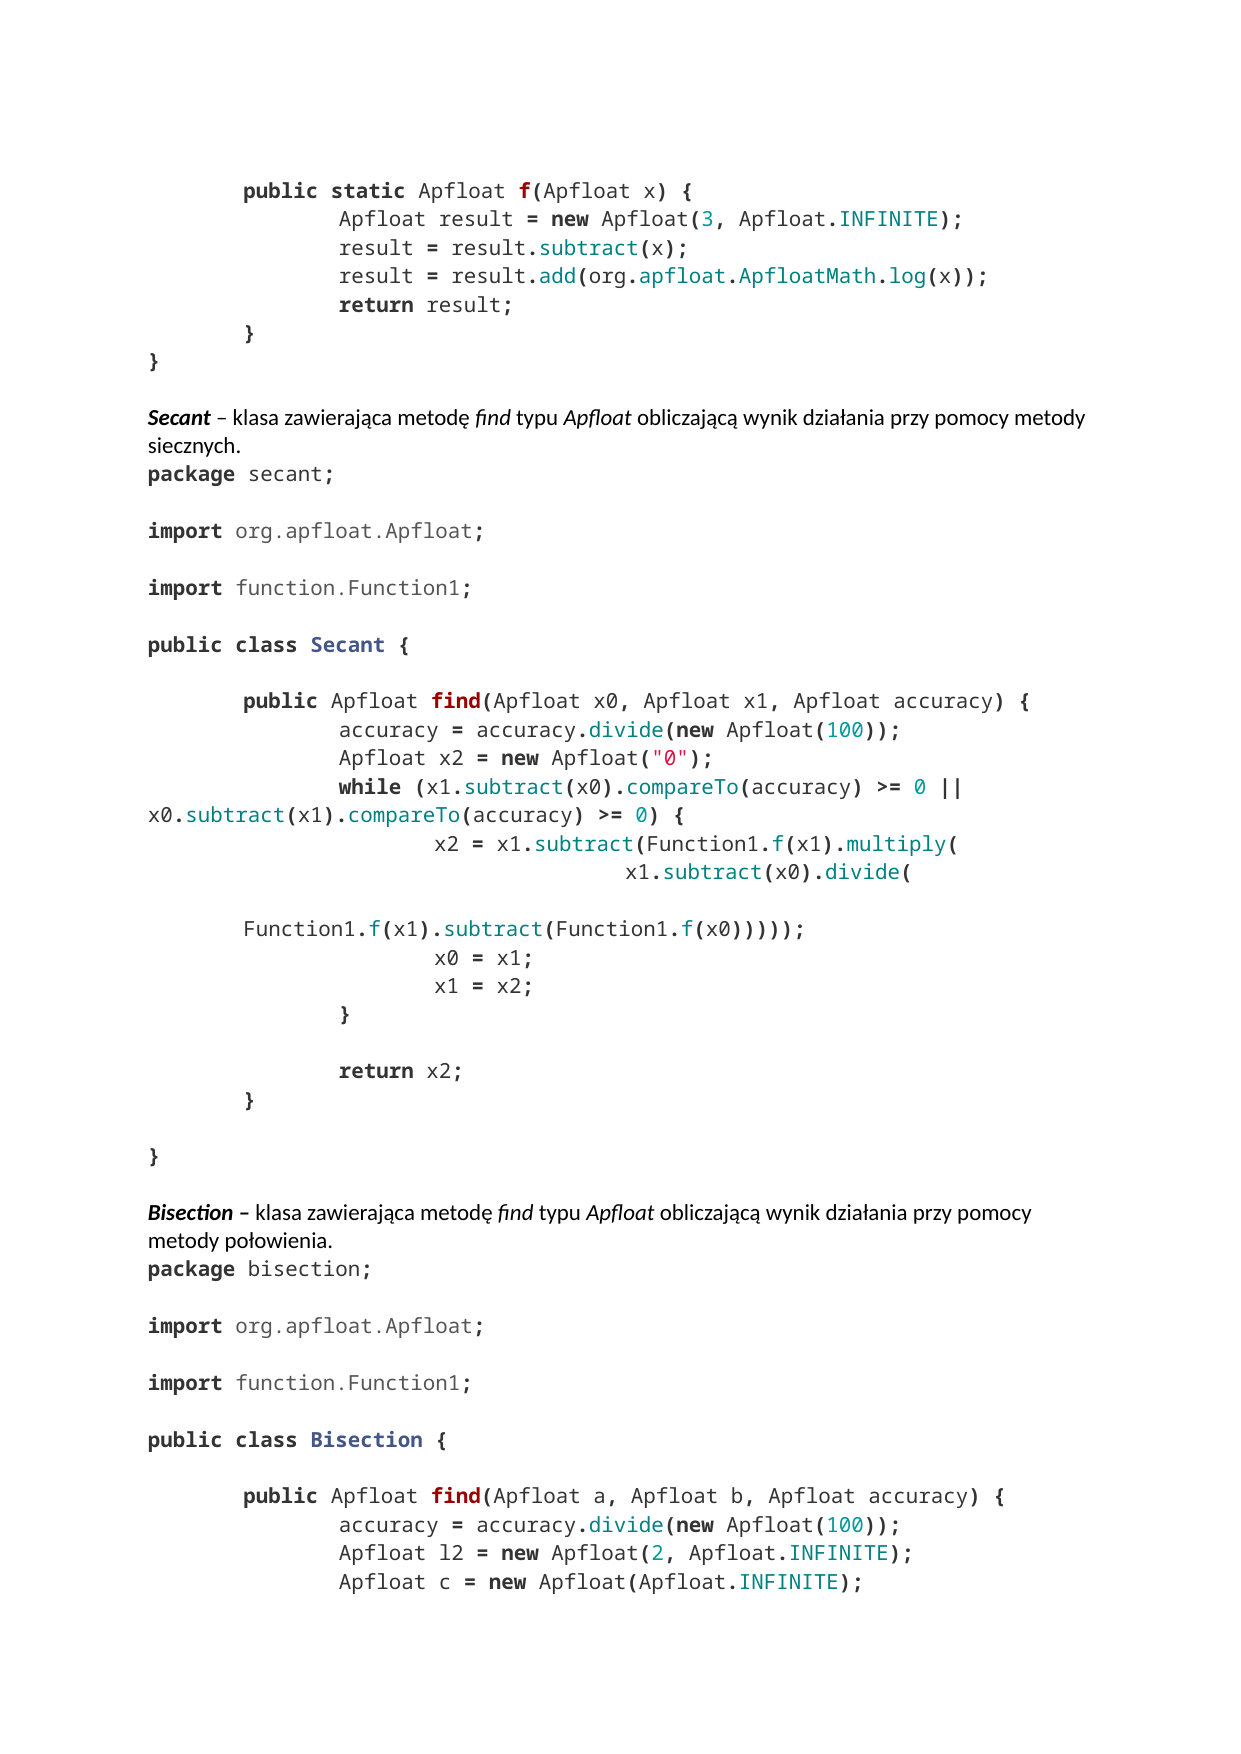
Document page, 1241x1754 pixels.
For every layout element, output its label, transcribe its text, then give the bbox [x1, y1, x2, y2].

text } [148, 999, 1093, 1028]
text } [148, 318, 1093, 347]
text public class Secant { [148, 630, 1093, 658]
text Secant – klasa zawierająca metodę find typu Apfloat obliczającą wynik działania przy pomocy metody siecznych. [148, 403, 1093, 459]
text public Apfloat find(Apfloat x0, Apfloat x1, Apfloat accuracy) { [148, 687, 1093, 715]
text public Apfloat find(Apfloat a, Apfloat b, Apfloat accuracy) { [148, 1482, 1093, 1510]
text package secant; [148, 459, 1093, 488]
text result = result.add(org.apfloat.ApfloatMath.log(x)); [148, 261, 1093, 290]
text x0 = x1; [148, 943, 1093, 971]
text x1 = x2; [148, 971, 1093, 999]
text accuracy = accuracy.divide(new Apfloat(100)); [148, 1510, 1093, 1538]
text return result; [148, 290, 1093, 318]
text result = result.subtract(x); [148, 233, 1093, 261]
text } [148, 347, 1093, 375]
text x2 = x1.subtract(Function1.f(x1).multiply( [148, 829, 1093, 857]
text Bisection – klasa zawierająca metodę find typu Apfloat obliczającą wynik działania przy pomocy metody połowienia. [148, 1198, 1093, 1254]
text import function.Function1; [148, 1368, 1093, 1396]
text Function1.f(x1).subtract(Function1.f(x0))))); [148, 886, 1093, 943]
text } [148, 1142, 1093, 1170]
text x1.subtract(x0).divide( [148, 857, 1093, 886]
text Apfloat x2 = new Apfloat("0"); [148, 743, 1093, 772]
text import function.Function1; [148, 573, 1093, 601]
text return x2; [148, 1056, 1093, 1085]
text public class Bisection { [148, 1425, 1093, 1453]
text import org.apfloat.Apfloat; [148, 1311, 1093, 1339]
text import org.apfloat.Apfloat; [148, 516, 1093, 544]
text Apfloat c = new Apfloat(Apfloat.INFINITE); [148, 1567, 1093, 1595]
text while (x1.subtract(x0).compareTo(accuracy) >= 0 || x0.subtract(x1).compareTo(accuracy) >= 0) { [148, 772, 1093, 829]
text Apfloat l2 = new Apfloat(2, Apfloat.INFINITE); [148, 1538, 1093, 1567]
text package bisection; [148, 1254, 1093, 1283]
text } [148, 1085, 1093, 1113]
text public static Apfloat f(Apfloat x) { [148, 176, 1093, 204]
text accuracy = accuracy.divide(new Apfloat(100)); [148, 715, 1093, 743]
text Apfloat result = new Apfloat(3, Apfloat.INFINITE); [148, 204, 1093, 233]
